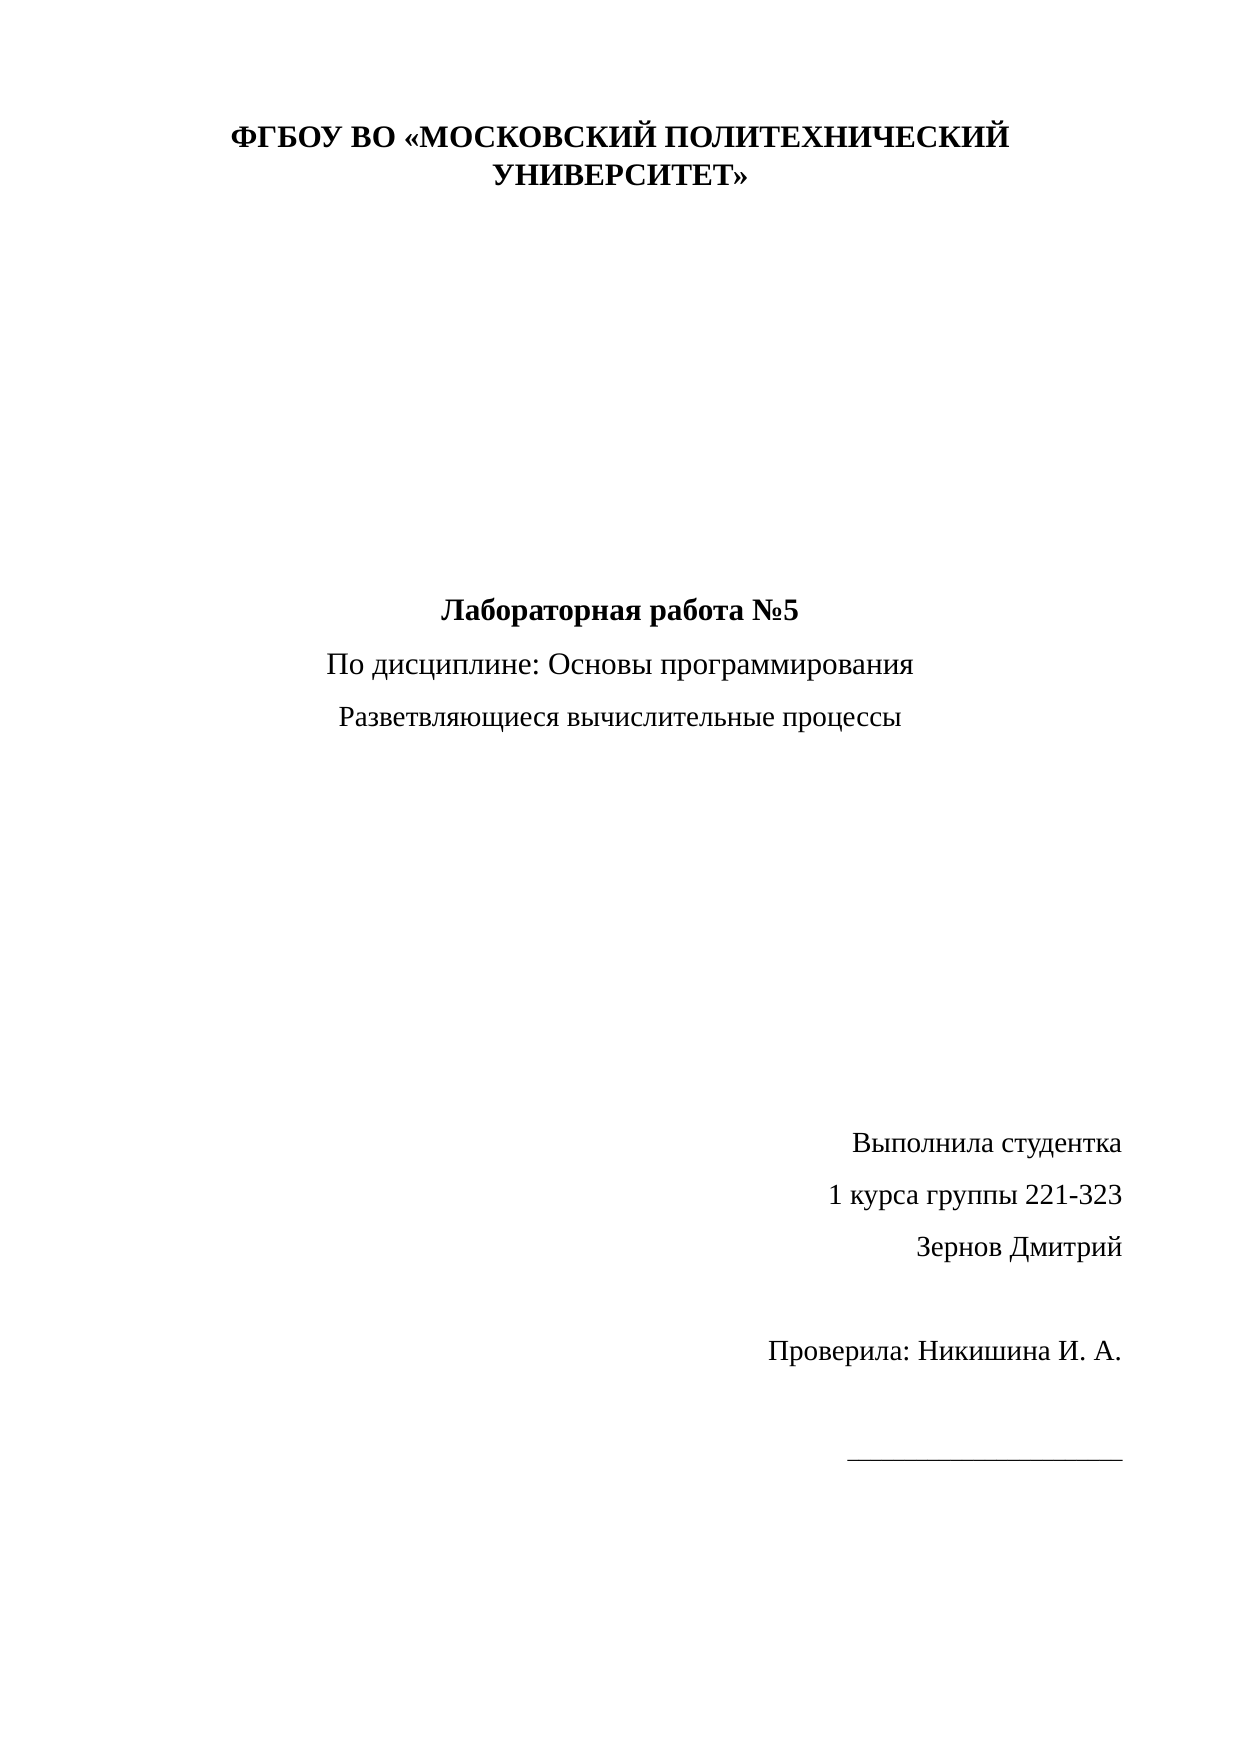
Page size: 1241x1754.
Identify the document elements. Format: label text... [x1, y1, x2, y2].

text ФГБОУ ВО «МОСКОВСКИЙ ПОЛИТЕХНИЧЕСКИЙ УНИВЕРСИТЕТ» [118, 118, 1122, 192]
text 1 курса группы 221-323 [118, 1177, 1122, 1211]
text Разветвляющиеся вычислительные процессы [118, 699, 1122, 733]
text Выполнила студентка [118, 1126, 1122, 1159]
text Лабораторная работа №5 [118, 591, 1122, 627]
text По дисциплине: Основы программирования [118, 645, 1122, 681]
text ________________________ [118, 1437, 1122, 1463]
text Зернов Дмитрий [118, 1229, 1122, 1263]
text Проверила: Никишина И. А. [118, 1333, 1122, 1367]
